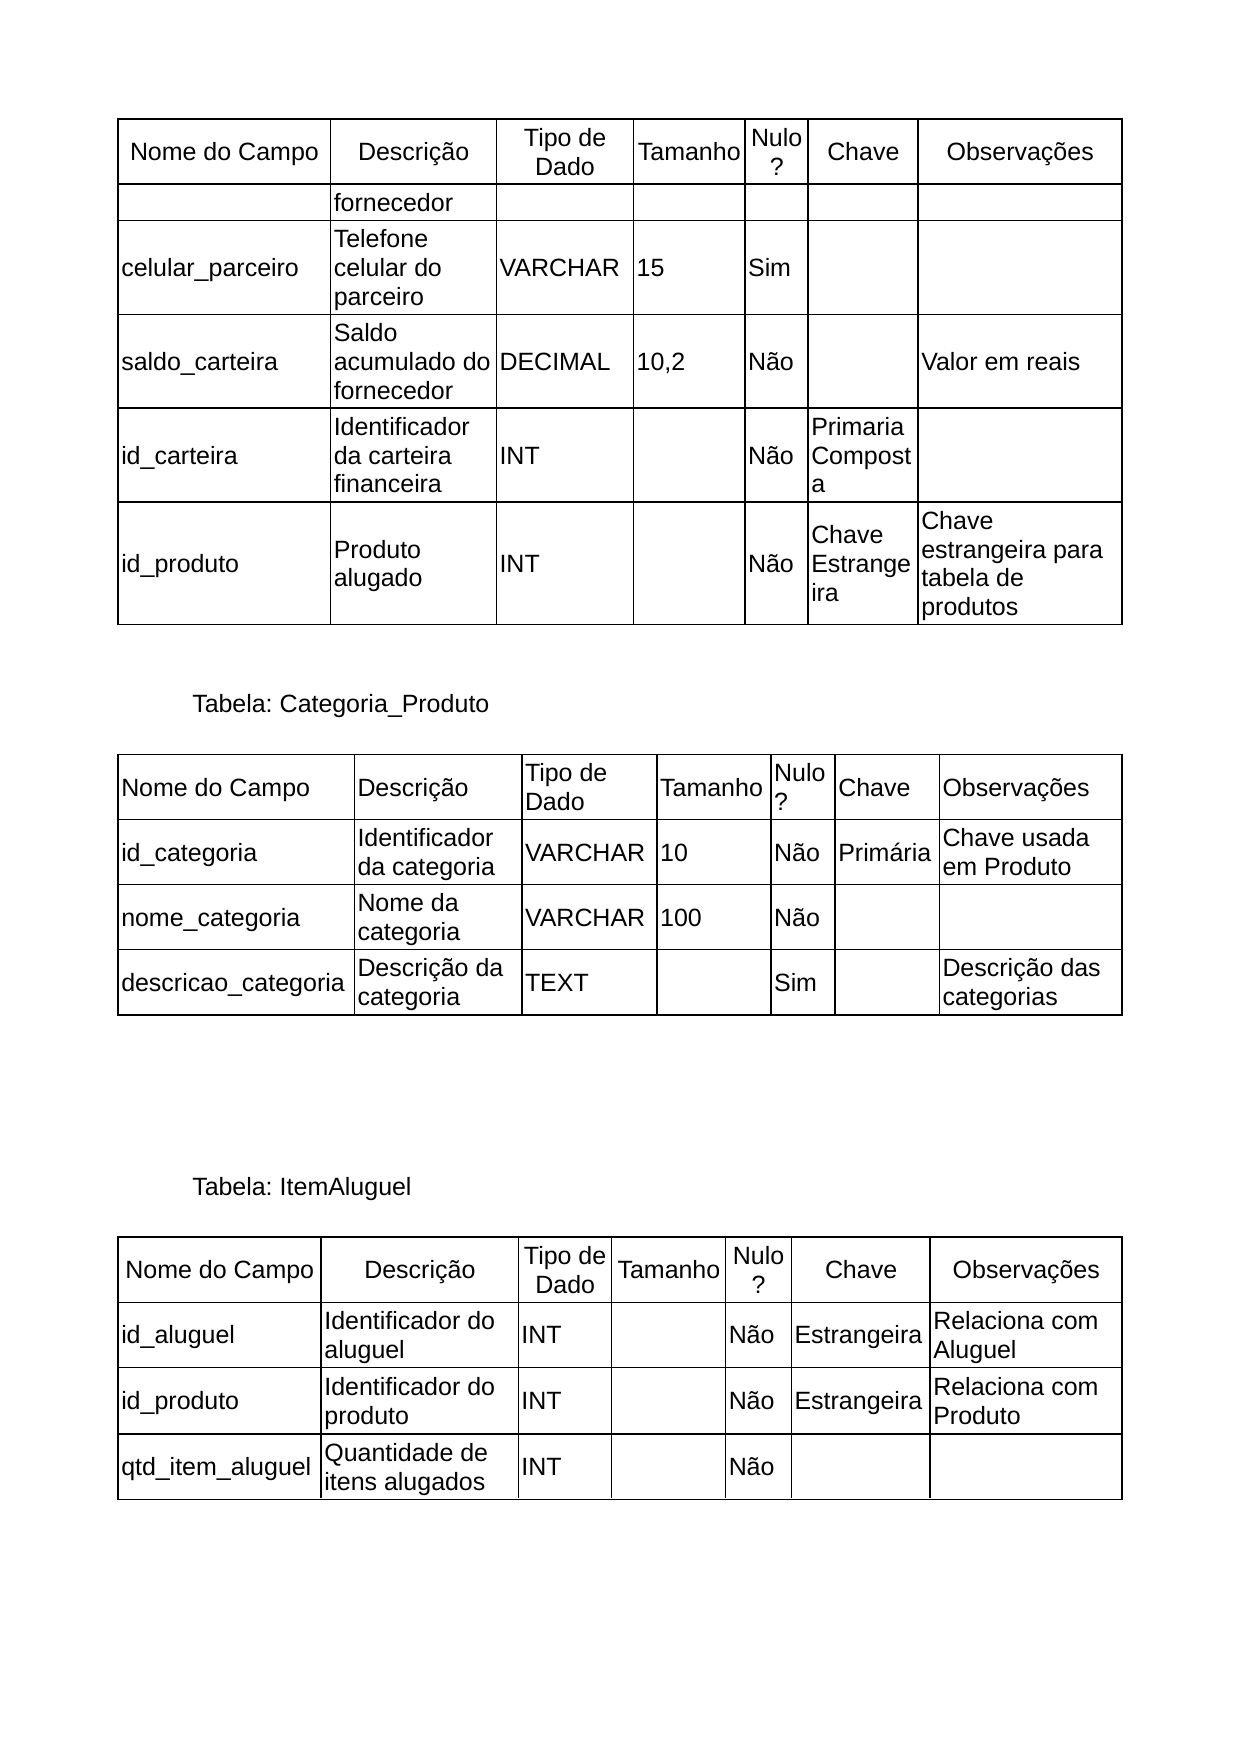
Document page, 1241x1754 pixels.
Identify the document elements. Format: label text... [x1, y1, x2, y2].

table_cell INT [519, 1435, 611, 1498]
table_cell [792, 1435, 929, 1498]
table_cell [634, 503, 744, 624]
table_cell id_aluguel [119, 1303, 320, 1366]
table_cell Não [746, 409, 807, 501]
table_cell [497, 185, 633, 219]
table_cell TEXT [523, 950, 656, 1014]
table_cell Saldo acumulado do fornecedor [331, 315, 496, 407]
table_header Tamanho [634, 120, 744, 183]
subtitle Tabela: Categoria_Produto [118, 689, 1122, 718]
table_cell [919, 221, 1121, 313]
table_cell 10 [658, 820, 770, 884]
table_cell Chave Estrangeira [809, 503, 917, 624]
table_cell [634, 409, 744, 501]
table_cell [612, 1435, 725, 1498]
table_cell VARCHAR [523, 885, 656, 949]
table_cell [119, 185, 330, 219]
table_cell VARCHAR [497, 221, 633, 313]
table_cell Não [772, 820, 834, 884]
table_cell [919, 409, 1121, 501]
table_cell Estrangeira [792, 1303, 929, 1366]
table_cell Não [726, 1303, 791, 1366]
table_cell Primaria Composta [809, 409, 917, 501]
table_cell INT [497, 409, 633, 501]
table_cell Sim [772, 950, 834, 1014]
table_cell fornecedor [331, 185, 496, 219]
table_cell Valor em reais [919, 315, 1121, 407]
table_cell VARCHAR [523, 820, 656, 884]
table_cell Sim [746, 221, 807, 313]
table_cell Relaciona com Aluguel [931, 1303, 1121, 1366]
table_cell [919, 185, 1121, 219]
table_cell INT [519, 1368, 611, 1433]
table_cell celular_parceiro [119, 221, 330, 313]
table_cell id_produto [119, 1368, 320, 1433]
table_cell 15 [634, 221, 744, 313]
table_cell Nome da categoria [355, 885, 521, 949]
table_cell Chave usada em Produto [940, 820, 1121, 884]
table_cell DECIMAL [497, 315, 633, 407]
table_cell Não [726, 1435, 791, 1498]
table_cell Não [726, 1368, 791, 1433]
table_cell Primária [836, 820, 939, 884]
table_cell Identificador da categoria [355, 820, 521, 884]
table_cell Relaciona com Produto [931, 1368, 1121, 1433]
table_cell Não [746, 315, 807, 407]
table_cell id_categoria [119, 820, 354, 884]
table_header Tipo de Dado [497, 120, 633, 183]
table_header Nome do Campo [119, 1238, 320, 1301]
table_header Nulo? [746, 120, 807, 183]
table_header Observações [931, 1238, 1121, 1301]
table_cell Descrição das categorias [940, 950, 1121, 1014]
table_header Chave [809, 120, 917, 183]
table_header Nulo? [772, 755, 834, 818]
table_cell Identificador do produto [322, 1368, 518, 1433]
subtitle Tabela: ItemAluguel [118, 1172, 1122, 1201]
table_cell Não [772, 885, 834, 949]
table_cell Não [746, 503, 807, 624]
table_cell INT [497, 503, 633, 624]
table_cell Estrangeira [792, 1368, 929, 1433]
table_cell qtd_item_aluguel [119, 1435, 320, 1498]
table_cell id_carteira [119, 409, 330, 501]
table_header Nome do Campo [119, 755, 354, 818]
table_cell id_produto [119, 503, 330, 624]
table_cell Telefone celular do parceiro [331, 221, 496, 313]
table_cell [634, 185, 744, 219]
table_header Chave [792, 1238, 929, 1301]
table_header Chave [836, 755, 939, 818]
table_cell [809, 221, 917, 313]
table_cell Identificador da carteira financeira [331, 409, 496, 501]
table_header Nulo? [726, 1238, 791, 1301]
table_header Nome do Campo [119, 120, 330, 183]
table_header Tipo de Dado [523, 755, 656, 818]
table_cell 10,2 [634, 315, 744, 407]
table_cell Identificador do aluguel [322, 1303, 518, 1366]
table_cell [746, 185, 807, 219]
table_header Tipo de Dado [519, 1238, 611, 1301]
table_header Observações [940, 755, 1121, 818]
table_header Descrição [331, 120, 496, 183]
table_cell [931, 1435, 1121, 1498]
table_cell [940, 885, 1121, 949]
table_cell INT [519, 1303, 611, 1366]
table_header Tamanho [612, 1238, 725, 1301]
table_cell Produto alugado [331, 503, 496, 624]
table_cell [836, 950, 939, 1014]
table_cell nome_categoria [119, 885, 354, 949]
table_header Descrição [355, 755, 521, 818]
table_cell saldo_carteira [119, 315, 330, 407]
table_cell [836, 885, 939, 949]
table_header Descrição [322, 1238, 518, 1301]
table_cell descricao_categoria [119, 950, 354, 1014]
table_cell [809, 185, 917, 219]
table_header Tamanho [658, 755, 770, 818]
table_cell Quantidade de itens alugados [322, 1435, 518, 1498]
table_cell 100 [658, 885, 770, 949]
table_cell [612, 1303, 725, 1366]
table_cell Descrição da categoria [355, 950, 521, 1014]
table_header Observações [919, 120, 1121, 183]
table_cell Chave estrangeira para tabela de produtos [919, 503, 1121, 624]
table_cell [658, 950, 770, 1014]
table_cell [612, 1368, 725, 1433]
table_cell [809, 315, 917, 407]
